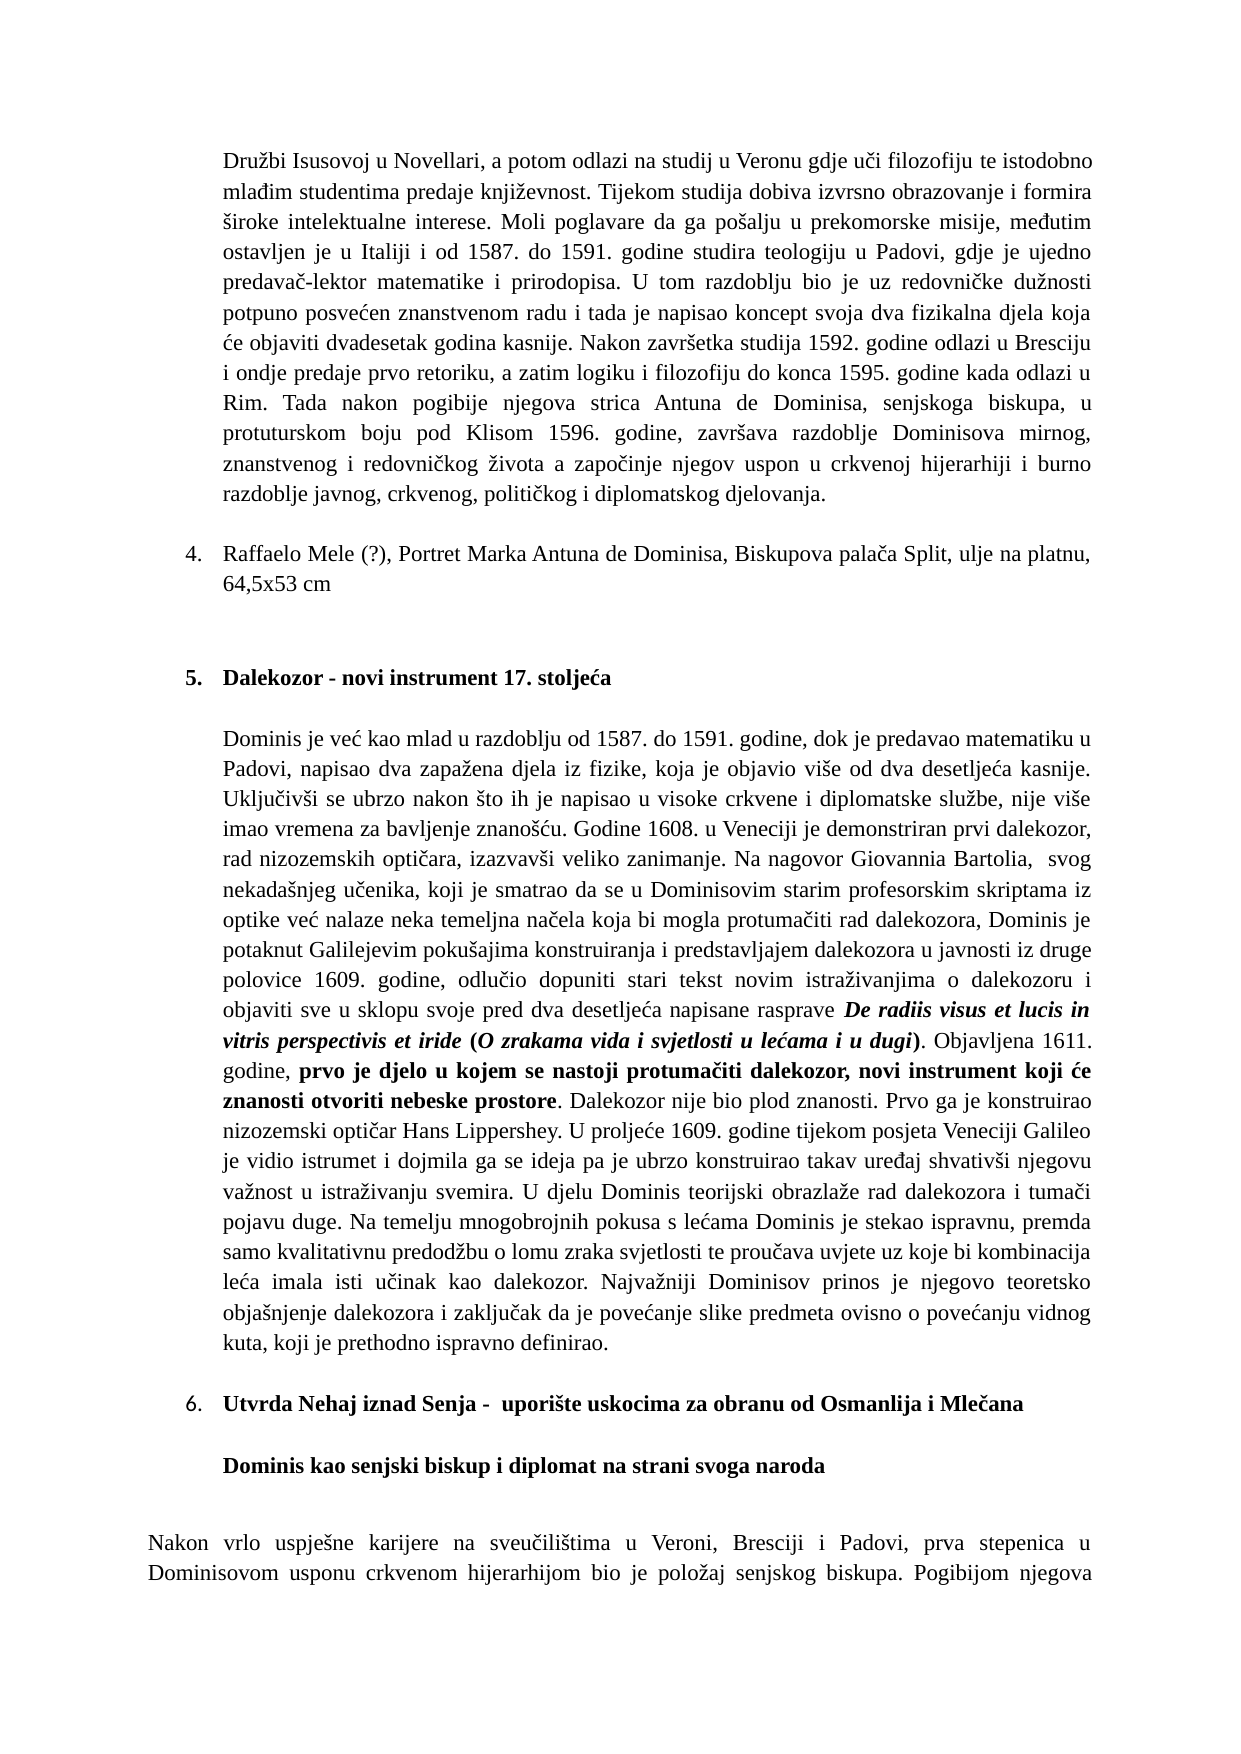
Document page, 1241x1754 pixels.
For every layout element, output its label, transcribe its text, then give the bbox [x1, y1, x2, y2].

list Raffaelo Mele (?), Portret Marka Antuna de Dominisa, Biskupova palača Split, ulje na platnu, 64,5x53 cm [185, 540, 1093, 597]
text Nakon vrlo uspješne karijere na sveučilištima u Veroni, Bresciji i Padovi, prva stepenica u Dominisovom usponu crkvenom hijerarhijom bio je položaj senjskog biskupa. Pogibijom njegova [148, 1529, 1093, 1585]
text Dominis je već kao mlad u razdoblju od 1587. do 1591. godine, dok je predavao matematiku u Padovi, napisao dva zapažena djela iz fizike, koja je objavio više od dva desetljeća kasnije. Uključivši se ubrzo nakon što ih je napisao u visoke crkvene i diplomatske službe, nije više imao vremena za bavljenje znanošću. Godine 1608. u Veneciji je demonstriran prvi dalekozor, rad nizozemskih optičara, izazvavši veliko zanimanje. Na nagovor Giovannia Bartolia, svog nekadašnjeg učenika, koji je smatrao da se u Dominisovim starim profesorskim skriptama iz optike već nalaze neka temeljna načela koja bi mogla protumačiti rad dalekozora, Dominis je potaknut Galilejevim pokušajima konstruiranja i predstavljajem dalekozora u javnosti iz druge polovice 1609. godine, odlučio dopuniti stari tekst novim istraživanjima o dalekozoru i objaviti sve u sklopu svoje pred dva desetljeća napisane rasprave De radiis visus et lucis in vitris perspectivis et iride (O zrakama vida i svjetlosti u lećama i u dugi). Objavljena 1611. godine, prvo je djelo u kojem se nastoji protumačiti dalekozor, novi instrument koji će znanosti otvoriti nebeske prostore. Dalekozor nije bio plod znanosti. Prvo ga je konstruirao nizozemski optičar Hans Lippershey. U proljeće 1609. godine tijekom posjeta Veneciji Galileo je vidio istrumet i dojmila ga se ideja pa je ubrzo konstruirao takav uređaj shvativši njegovu važnost u istraživanju svemira. U djelu Dominis teorijski obrazlaže rad dalekozora i tumači pojavu duge. Na temelju mnogobrojnih pokusa s lećama Dominis je stekao ispravnu, premda samo kvalitativnu predodžbu o lomu zraka svjetlosti te proučava uvjete uz koje bi kombinacija leća imala isti učinak kao dalekozor. Najvažniji Dominisov prinos je njegovo teoretsko objašnjenje dalekozora i zaključak da je povećanje slike predmeta ovisno o povećanju vidnog kuta, koji je prethodno ispravno definirao. [223, 725, 1093, 1355]
list Dalekozor - novi instrument 17. stoljeća [185, 664, 1093, 691]
text Družbi Isusovoj u Novellari, a potom odlazi na studij u Veronu gdje uči filozofiju te istodobno mlađim studentima predaje književnost. Tijekom studija dobiva izvrsno obrazovanje i formira široke intelektualne interese. Moli poglavare da ga pošalju u prekomorske misije, međutim ostavljen je u Italiji i od 1587. do 1591. godine studira teologiju u Padovi, gdje je ujedno predavač-lektor matematike i prirodopisa. U tom razdoblju bio je uz redovničke dužnosti potpuno posvećen znanstvenom radu i tada je napisao koncept svoja dva fizikalna djela koja će objaviti dvadesetak godina kasnije. Nakon završetka studija 1592. godine odlazi u Bresciju i ondje predaje prvo retoriku, a zatim logiku i filozofiju do konca 1595. godine kada odlazi u Rim. Tada nakon pogibije njegova strica Antuna de Dominisa, senjskoga biskupa, u protuturskom boju pod Klisom 1596. godine, završava razdoblje Dominisova mirnog, znanstvenog i redovničkog života a započinje njegov uspon u crkvenoj hijerarhiji i burno razdoblje javnog, crkvenog, političkog i diplomatskog djelovanja. [223, 148, 1093, 506]
text Dominis kao senjski biskup i diplomat na strani svoga naroda [223, 1452, 1093, 1478]
list Utvrda Nehaj iznad Senja - uporište uskocima za obranu od Osmanlija i Mlečana [185, 1389, 1093, 1417]
